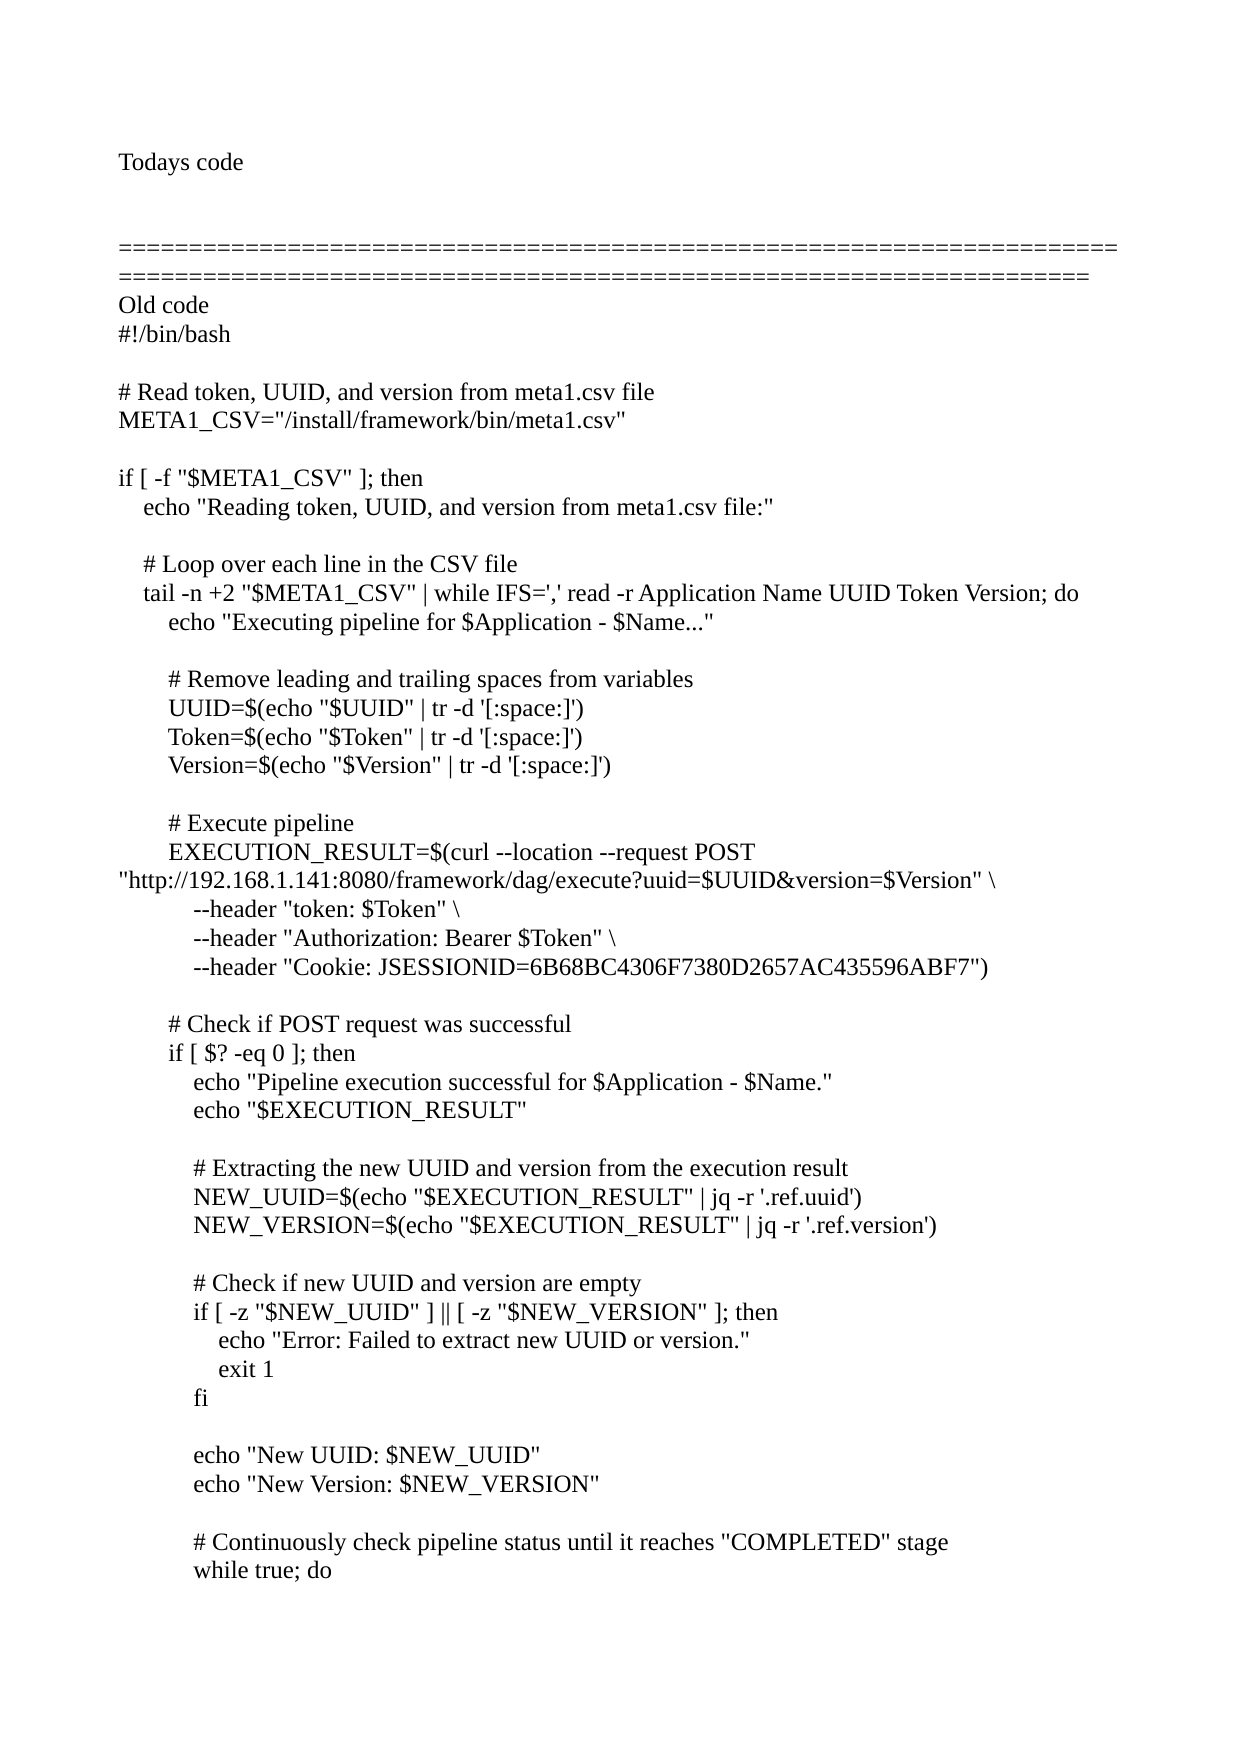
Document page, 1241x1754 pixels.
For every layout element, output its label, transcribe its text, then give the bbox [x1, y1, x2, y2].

text # Execute pipeline [118, 808, 1122, 837]
text fi [118, 1383, 1122, 1412]
text EXECUTION_RESULT=$(curl --location --request POST "http://192.168.1.141:8080/framework/dag/execute?uuid=$UUID&version=$Version" \ [118, 837, 1122, 894]
text if [ -f "$META1_CSV" ]; then [118, 463, 1122, 492]
text echo "Reading token, UUID, and version from meta1.csv file:" [118, 492, 1122, 521]
text Token=$(echo "$Token" | tr -d '[:space:]') [118, 722, 1122, 751]
text tail -n +2 "$META1_CSV" | while IFS=',' read -r Application Name UUID Token Version; do [118, 578, 1122, 607]
text echo "Executing pipeline for $Application - $Name..." [118, 607, 1122, 636]
text UUID=$(echo "$UUID" | tr -d '[:space:]') [118, 693, 1122, 722]
text NEW_VERSION=$(echo "$EXECUTION_RESULT" | jq -r '.ref.version') [118, 1211, 1122, 1239]
text # Continuously check pipeline status until it reaches "COMPLETED" stage [118, 1527, 1122, 1556]
text --header "Cookie: JSESSIONID=6B68BC4306F7380D2657AC435596ABF7") [118, 952, 1122, 981]
text echo "New Version: $NEW_VERSION" [118, 1469, 1122, 1498]
text # Check if POST request was successful [118, 1009, 1122, 1038]
text # Extracting the new UUID and version from the execution result [118, 1153, 1122, 1182]
text # Read token, UUID, and version from meta1.csv file [118, 377, 1122, 406]
text # Check if new UUID and version are empty [118, 1268, 1122, 1297]
text echo "Error: Failed to extract new UUID or version." [118, 1326, 1122, 1354]
text if [ -z "$NEW_UUID" ] || [ -z "$NEW_VERSION" ]; then [118, 1297, 1122, 1326]
text --header "token: $Token" \ [118, 894, 1122, 923]
text META1_CSV="/install/framework/bin/meta1.csv" [118, 406, 1122, 434]
text ============================================================================================================================================ Old code #!/bin/bash [118, 233, 1122, 348]
text Version=$(echo "$Version" | tr -d '[:space:]') [118, 751, 1122, 779]
text Todays code [118, 118, 1122, 233]
text exit 1 [118, 1354, 1122, 1383]
text NEW_UUID=$(echo "$EXECUTION_RESULT" | jq -r '.ref.uuid') [118, 1182, 1122, 1211]
text while true; do [118, 1556, 1122, 1584]
text # Loop over each line in the CSV file [118, 549, 1122, 578]
text echo "$EXECUTION_RESULT" [118, 1096, 1122, 1124]
text echo "Pipeline execution successful for $Application - $Name." [118, 1067, 1122, 1096]
text # Remove leading and trailing spaces from variables [118, 664, 1122, 693]
text --header "Authorization: Bearer $Token" \ [118, 923, 1122, 952]
text if [ $? -eq 0 ]; then [118, 1038, 1122, 1067]
text echo "New UUID: $NEW_UUID" [118, 1441, 1122, 1469]
